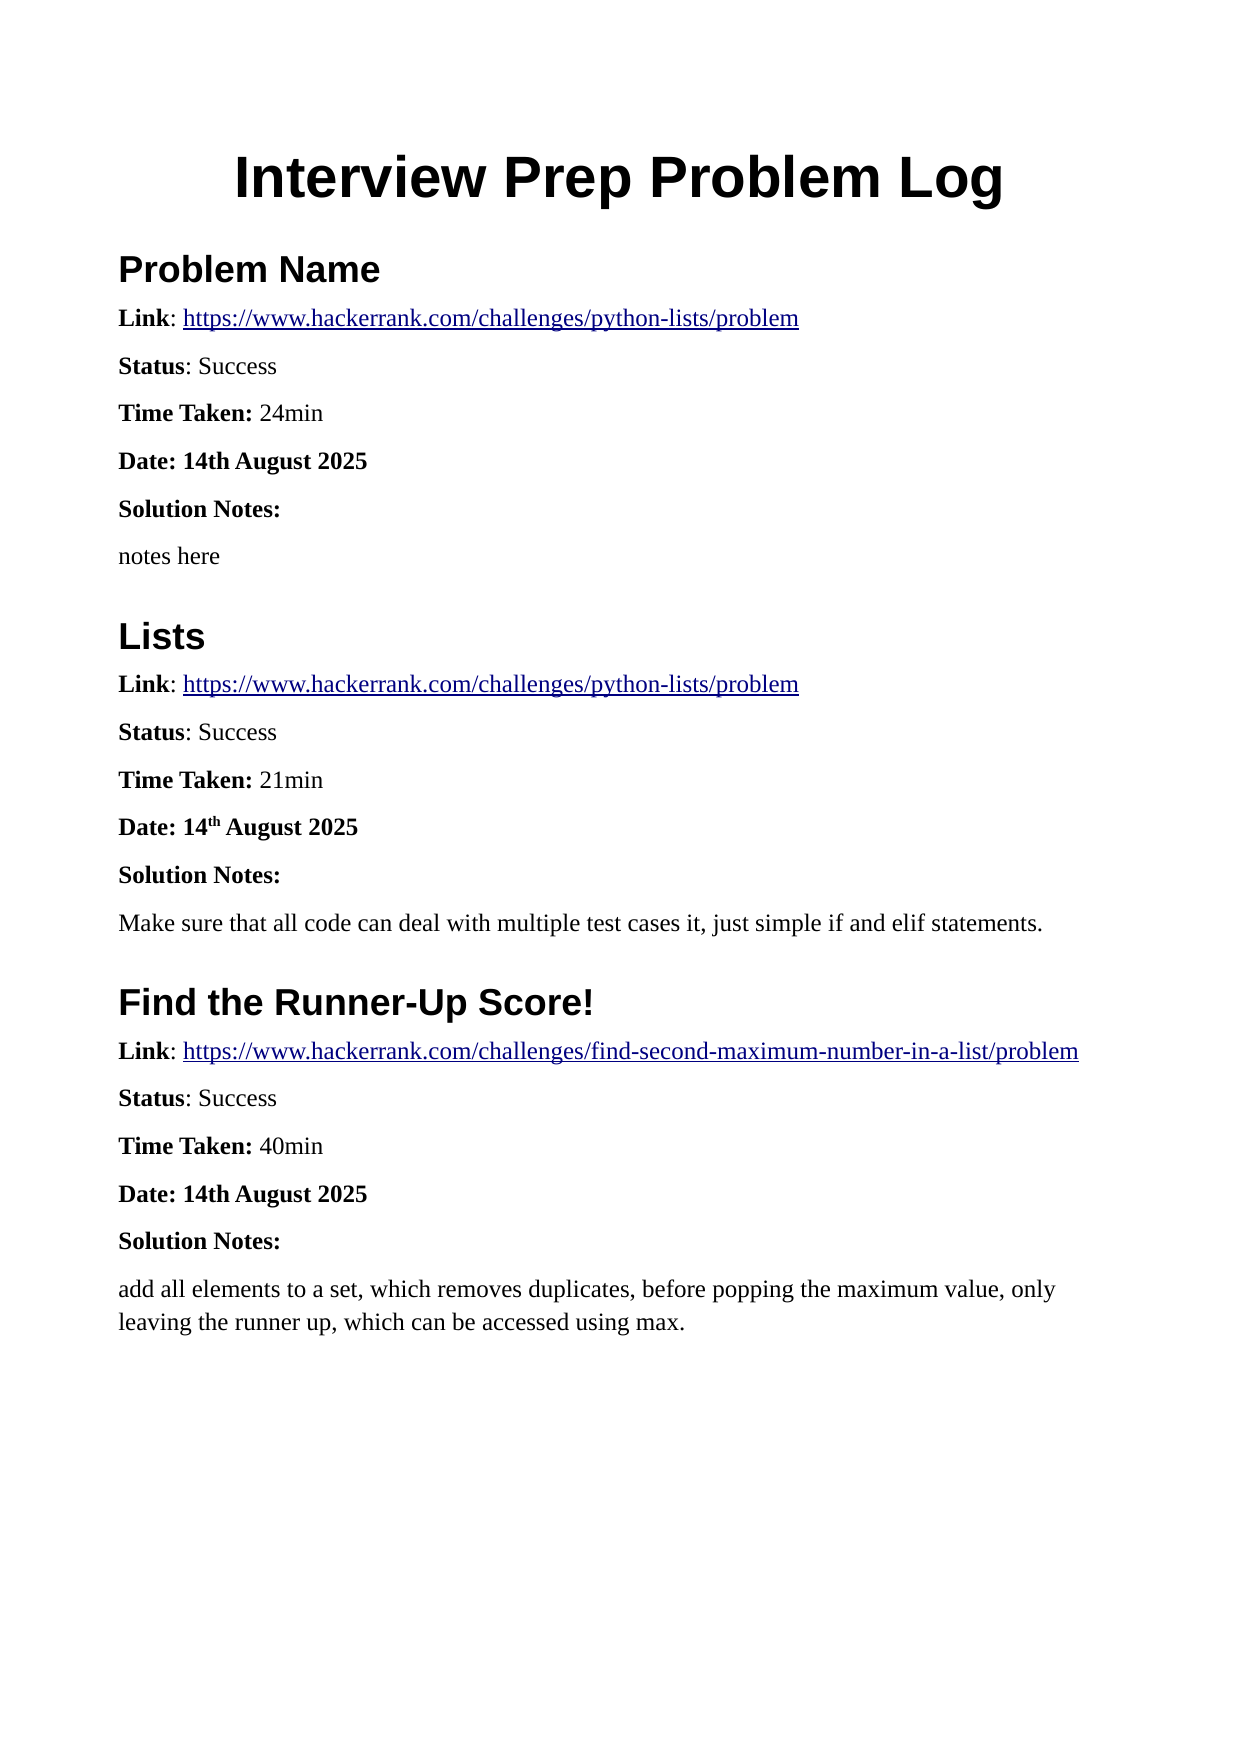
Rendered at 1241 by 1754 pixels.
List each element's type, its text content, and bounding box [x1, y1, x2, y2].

text Time Taken: 21min [118, 765, 1122, 793]
text Time Taken: 40min [118, 1131, 1122, 1160]
subtitle Find the Runner-Up Score! [118, 980, 1122, 1023]
text Date: 14th August 2025 [118, 812, 1122, 841]
subtitle Problem Name [118, 248, 1122, 291]
text Link: https://www.hackerrank.com/challenges/find-second-maximum-number-in-a-list/problem [118, 1036, 1122, 1064]
text Make sure that all code can deal with multiple test cases it, just simple if and elif statements. [118, 908, 1122, 936]
text notes here [118, 541, 1122, 570]
text Status: Success [118, 717, 1122, 746]
subtitle Lists [118, 614, 1122, 657]
text Time Taken: 24min [118, 398, 1122, 427]
text Status: Success [118, 351, 1122, 380]
text Solution Notes: [118, 494, 1122, 522]
text add all elements to a set, which removes duplicates, before popping the maximum value, only leaving the runner up, which can be accessed using max. [118, 1274, 1122, 1336]
text Solution Notes: [118, 860, 1122, 889]
text Date: 14th August 2025 [118, 1179, 1122, 1207]
text Status: Success [118, 1083, 1122, 1112]
text Link: https://www.hackerrank.com/challenges/python-lists/problem [118, 669, 1122, 698]
text Link: https://www.hackerrank.com/challenges/python-lists/problem [118, 303, 1122, 332]
title Interview Prep Problem Log [118, 143, 1122, 210]
text Solution Notes: [118, 1226, 1122, 1255]
text Date: 14th August 2025 [118, 446, 1122, 475]
